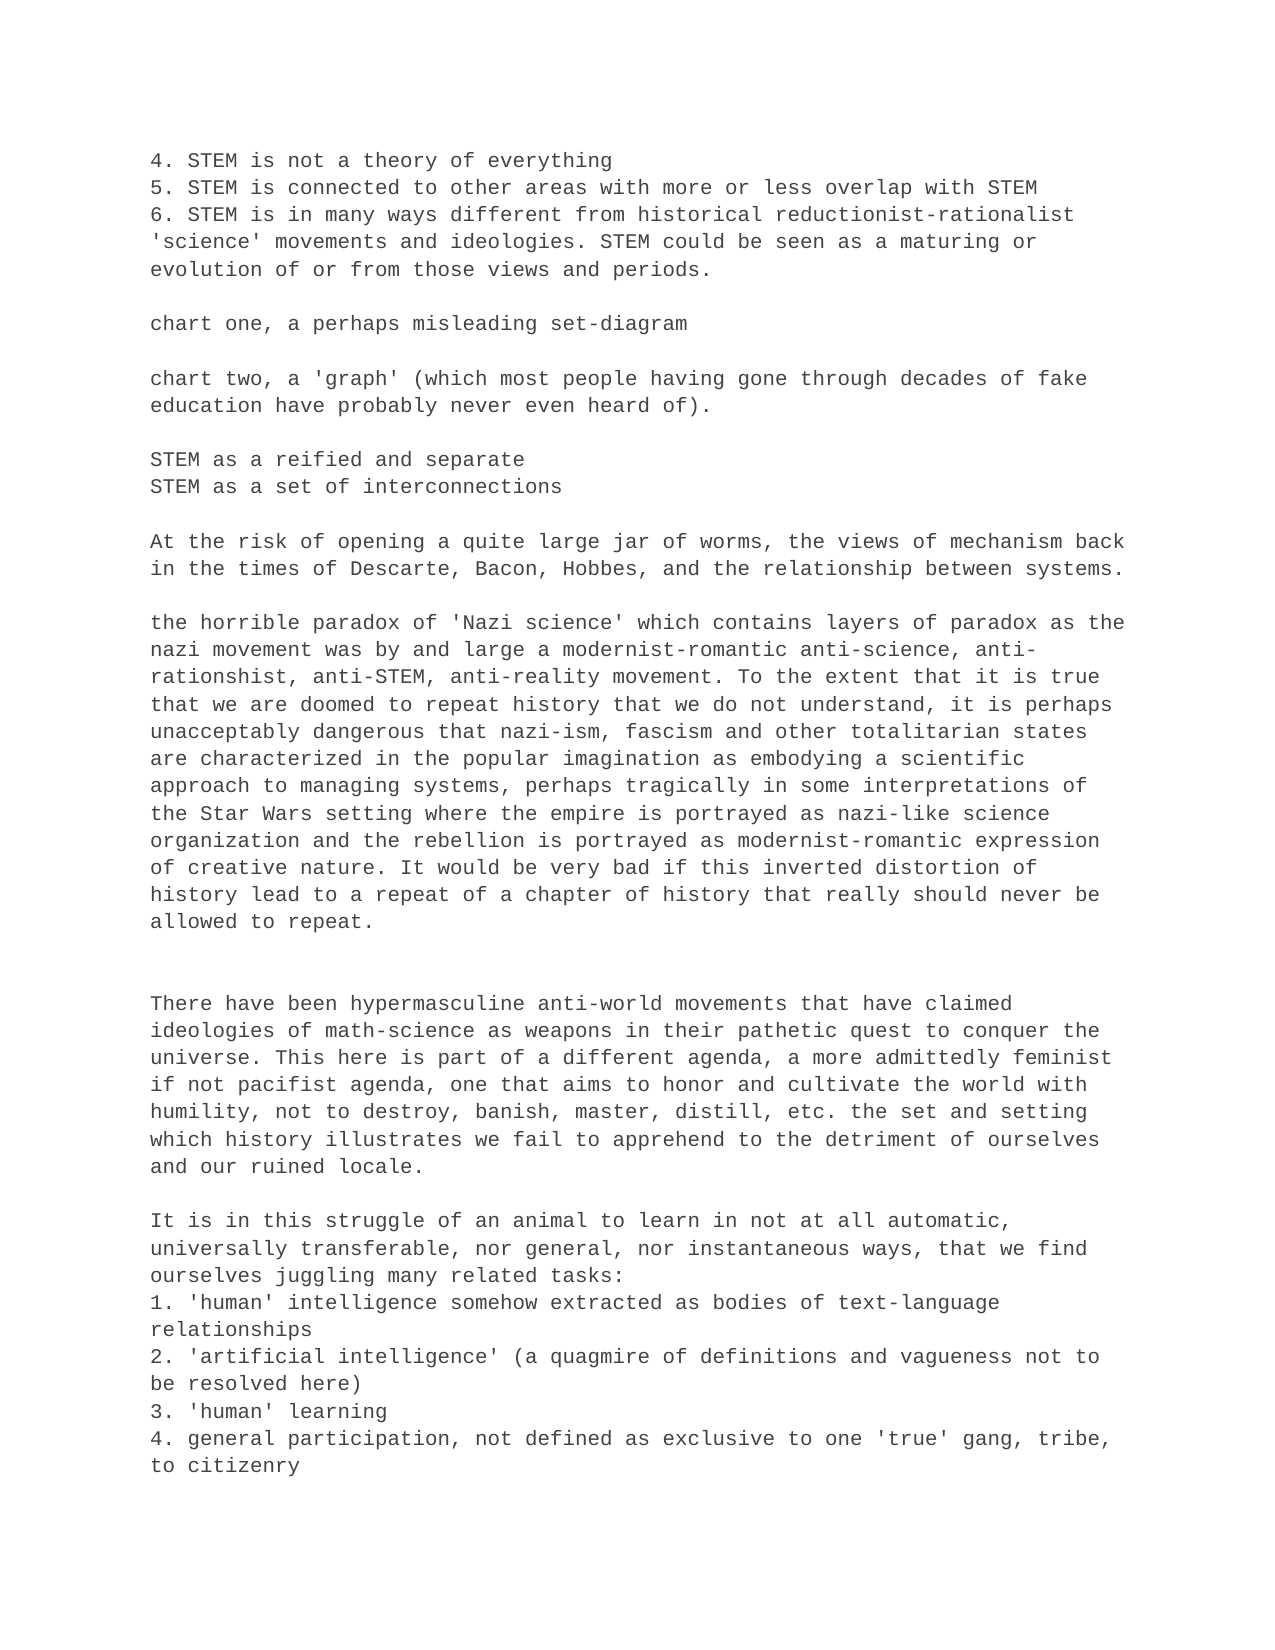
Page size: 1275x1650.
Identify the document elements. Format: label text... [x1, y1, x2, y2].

text 3. 'human' learning [150, 1401, 1125, 1424]
text 1. 'human' intelligence somehow extracted as bodies of text-language relationships [150, 1292, 1125, 1343]
text the horrible paradox of 'Nazi science' which contains layers of paradox as the nazi movement was by and large a modernist-romantic anti-science, anti-rationshist, anti-STEM, anti-reality movement. To the extent that it is true that we are doomed to repeat history that we do not understand, it is perhaps unacceptably dangerous that nazi-ism, fascism and other totalitarian states are characterized in the popular imagination as embodying a scientific approach to managing systems, perhaps tragically in some interpretations of the Star Wars setting where the empire is portrayed as nazi-like science organization and the rebellion is portrayed as modernist-romantic expression of creative nature. It would be very bad if this inverted distortion of history lead to a repeat of a chapter of history that really should never be allowed to repeat. [150, 612, 1125, 935]
text It is in this struggle of an animal to learn in not at all automatic, universally transferable, nor general, nor instantaneous ways, that we find ourselves juggling many related tasks: [150, 1210, 1125, 1288]
text STEM as a set of interconnections [150, 476, 1125, 500]
text 5. STEM is connected to other areas with more or less overlap with STEM [150, 177, 1125, 201]
text chart two, a 'graph' (which most people having gone through decades of fake education have probably never even heard of). [150, 367, 1125, 418]
text There have been hypermasculine anti-world movements that have claimed ideologies of math-science as weapons in their pathetic quest to conquer the universe. This here is part of a different agenda, a more admittedly feminist if not pacifist agenda, one that aims to honor and cultivate the world with humility, not to destroy, banish, master, distill, etc. the set and setting which history illustrates we fail to apprehend to the detriment of ourselves and our ruined locale. [150, 993, 1125, 1179]
text At the risk of opening a quite large jar of worms, the views of mechanism back in the times of Descarte, Bacon, Hobbes, and the relationship between systems. [150, 531, 1125, 581]
text chart one, a perhaps misleading set-diagram [150, 313, 1125, 337]
text 4. STEM is not a theory of everything [150, 150, 1125, 174]
text 2. 'artificial intelligence' (a quagmire of definitions and vagueness not to be resolved here) [150, 1346, 1125, 1397]
text 6. STEM is in many ways different from historical reductionist-rationalist 'science' movements and ideologies. STEM could be seen as a maturing or evolution of or from those views and periods. [150, 204, 1125, 282]
text STEM as a reified and separate [150, 449, 1125, 473]
text 4. general participation, not defined as exclusive to one 'true' gang, tribe, to citizenry [150, 1428, 1125, 1479]
